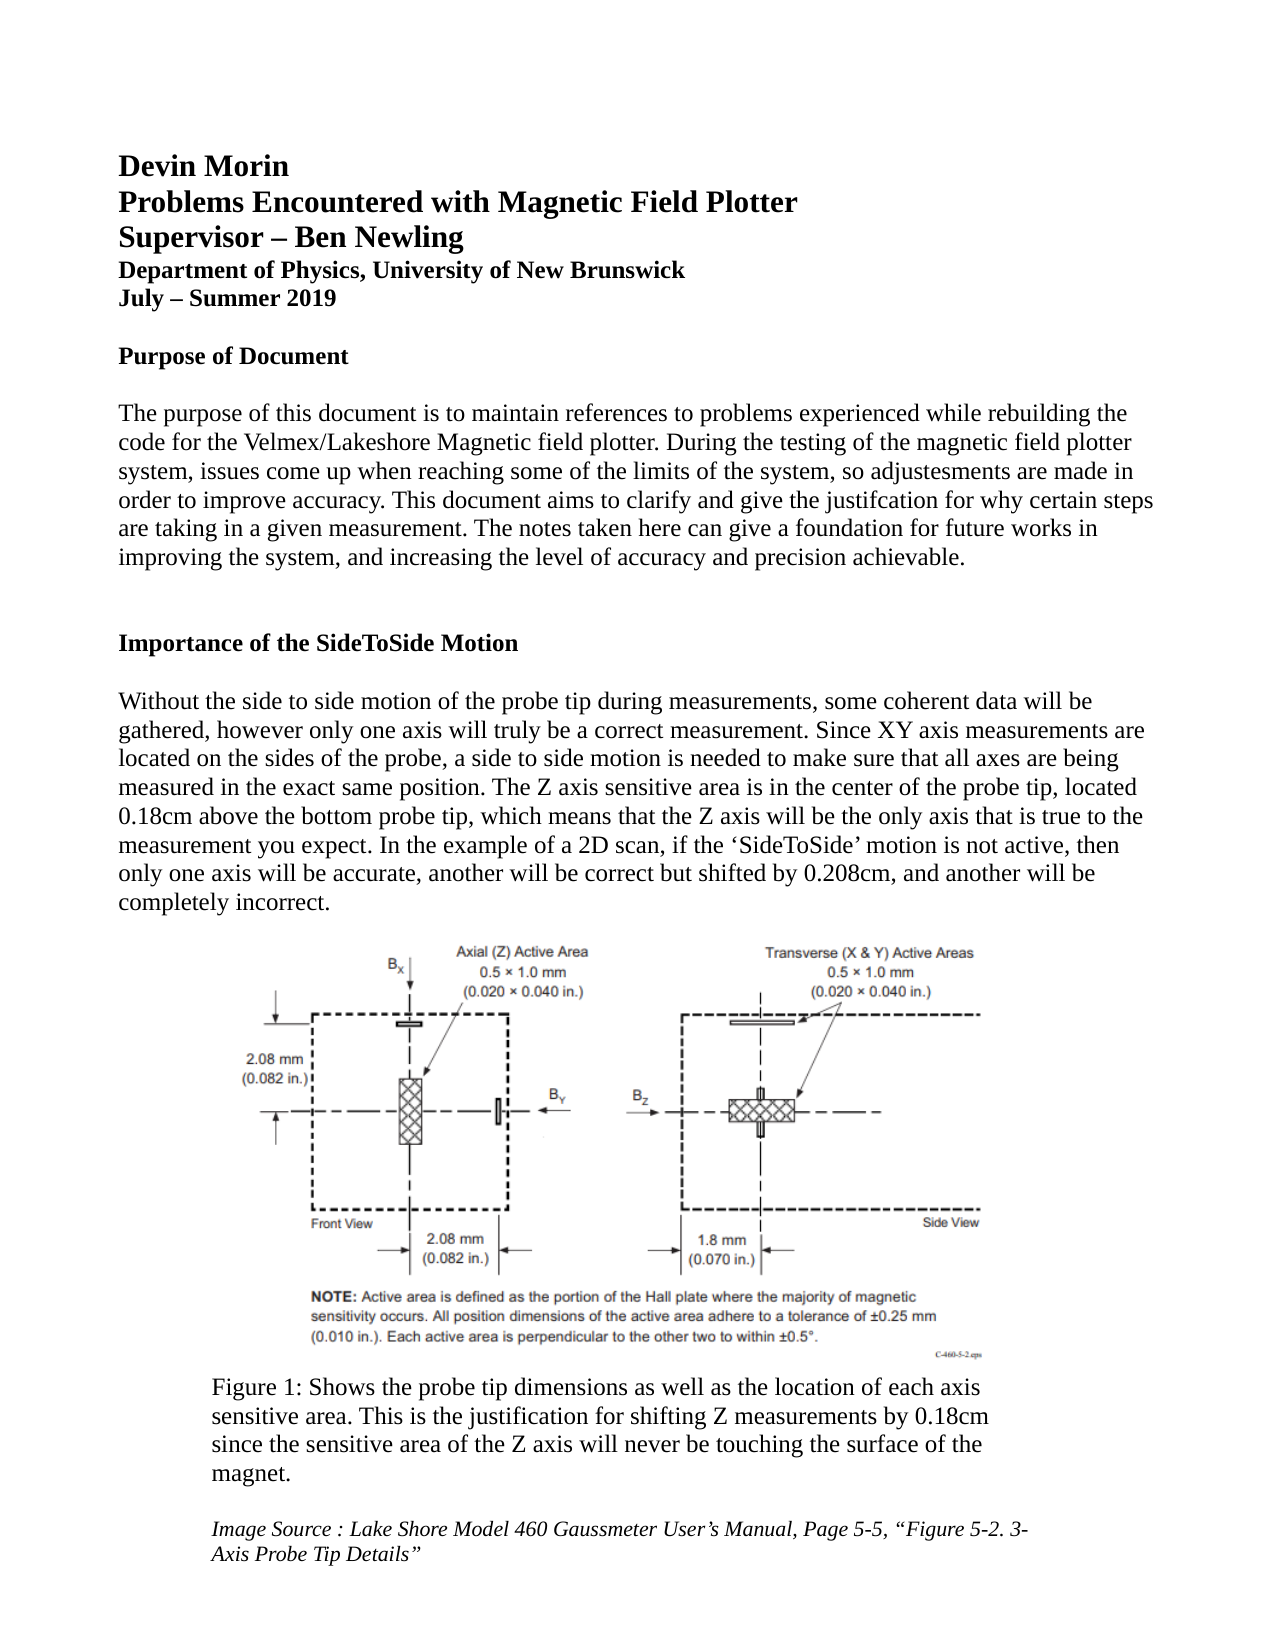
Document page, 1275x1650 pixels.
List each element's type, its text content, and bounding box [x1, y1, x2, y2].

text Without the side to side motion of the probe tip during measurements, some coherent data will be gathered, however only one axis will truly be a correct measurement. Since XY axis measurements are located on the sides of the probe, a side to side motion is needed to make sure that all axes are being measured in the exact same position. The Z axis sensitive area is in the center of the probe tip, located 0.18cm above the bottom probe tip, which means that the Z axis will be the only axis that is true to the measurement you expect. In the example of a 2D scan, if the ‘SideToSide’ motion is not active, then only one axis will be accurate, another will be correct but shifted by 0.208cm, and another will be completely incorrect. [118, 686, 1157, 916]
text Supervisor – Ben Newling [118, 219, 1157, 255]
text Importance of the SideToSide Motion [118, 628, 1157, 657]
text Department of Physics, University of New Brunswick [118, 255, 1157, 283]
text Purpose of Document [118, 341, 1157, 370]
text July – Summer 2019 [118, 283, 1157, 312]
text Devin Morin [118, 147, 1157, 183]
text Problems Encountered with Magnetic Field Plotter [118, 183, 1157, 219]
text The purpose of this document is to maintain references to problems experienced while rebuilding the code for the Velmex/Lakeshore Magnetic field plotter. During the testing of the magnetic field plotter system, issues come up when reaching some of the limits of the system, so adjustesments are made in order to improve accuracy. This document aims to clarify and give the justifcation for why certain steps are taking in a given measurement. The notes taken here can give a foundation for future works in improving the system, and increasing the level of accuracy and precision achievable. [118, 398, 1157, 571]
picture [363, 923, 968, 1366]
